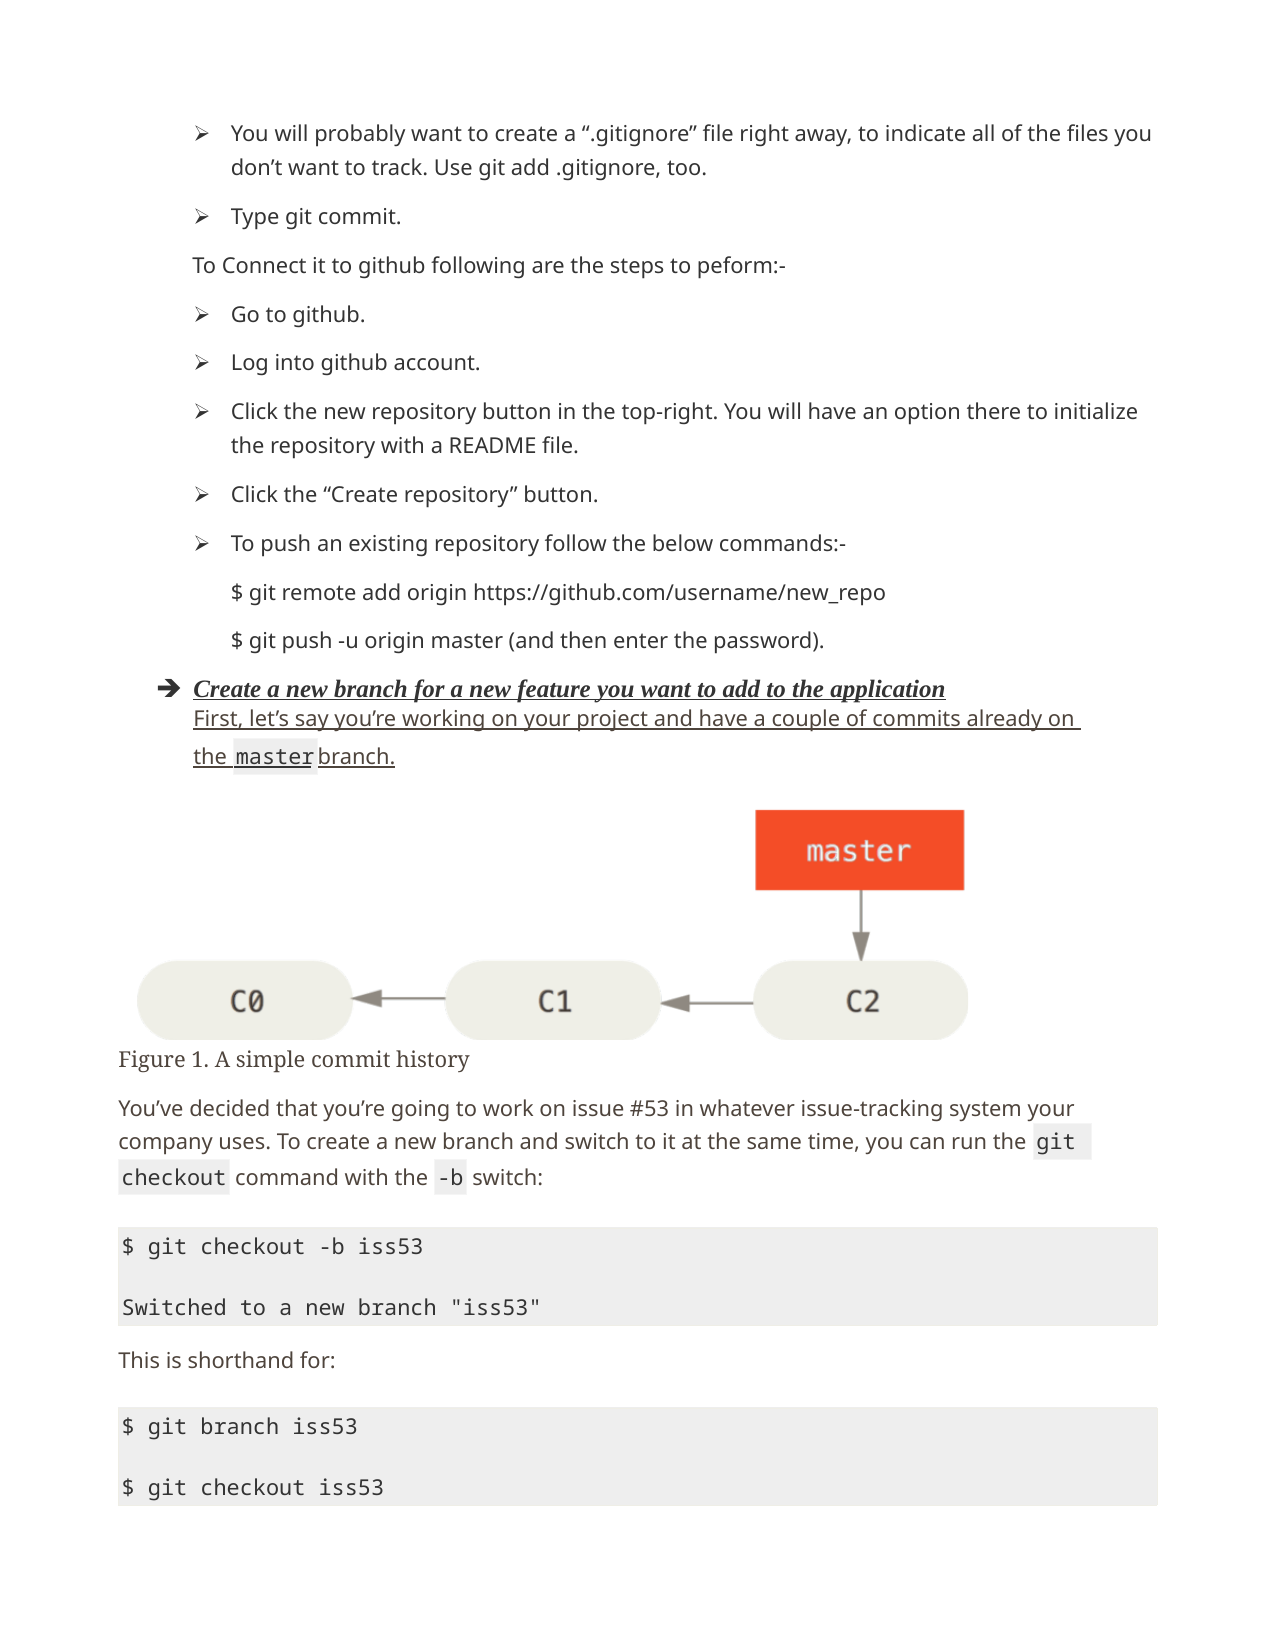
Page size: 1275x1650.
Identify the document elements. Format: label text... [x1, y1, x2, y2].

text You’ve decided that you’re going to work on issue #53 in whatever issue-tracking system your company uses. To create a new branch and switch to it at the same time, you can run the git checkout command with the -b switch: [118, 1093, 1157, 1194]
list Click the new repository button in the top-right. You will have an option there to initialize the repository with a README file. [193, 396, 1157, 460]
text Switched to a new branch "iss53" [119, 1288, 1157, 1325]
text To Connect it to github following are the steps to peform:- [118, 250, 1157, 279]
list Go to github. [193, 298, 1157, 328]
text $ git checkout -b iss53 [119, 1229, 1157, 1260]
list Type git commit. [193, 201, 1157, 231]
list Create a new branch for a new feature you want to add to the application [156, 674, 1157, 703]
text Figure 1. A simple commit history [118, 1044, 1157, 1074]
list $ git remote add origin https://github.com/username/new_repo [193, 576, 1157, 606]
list Click the “Create repository” button. [193, 479, 1157, 509]
list Log into github account. [193, 347, 1157, 377]
list To push an existing repository follow the below commands:- [193, 528, 1157, 557]
list You will probably want to create a “.gitignore” file right away, to indicate all of the files you don’t want to track. Use git add .gitignore, too. [193, 118, 1157, 182]
list $ git push -u origin master (and then enter the password). [193, 625, 1157, 655]
picture [118, 793, 969, 1040]
text This is shorthand for: [118, 1340, 1157, 1375]
text $ git branch iss53 [119, 1409, 1157, 1441]
text $ git checkout iss53 [119, 1468, 1157, 1505]
list First, let’s say you’re working on your project and have a couple of commits already on the masterbranch. [156, 703, 1157, 774]
